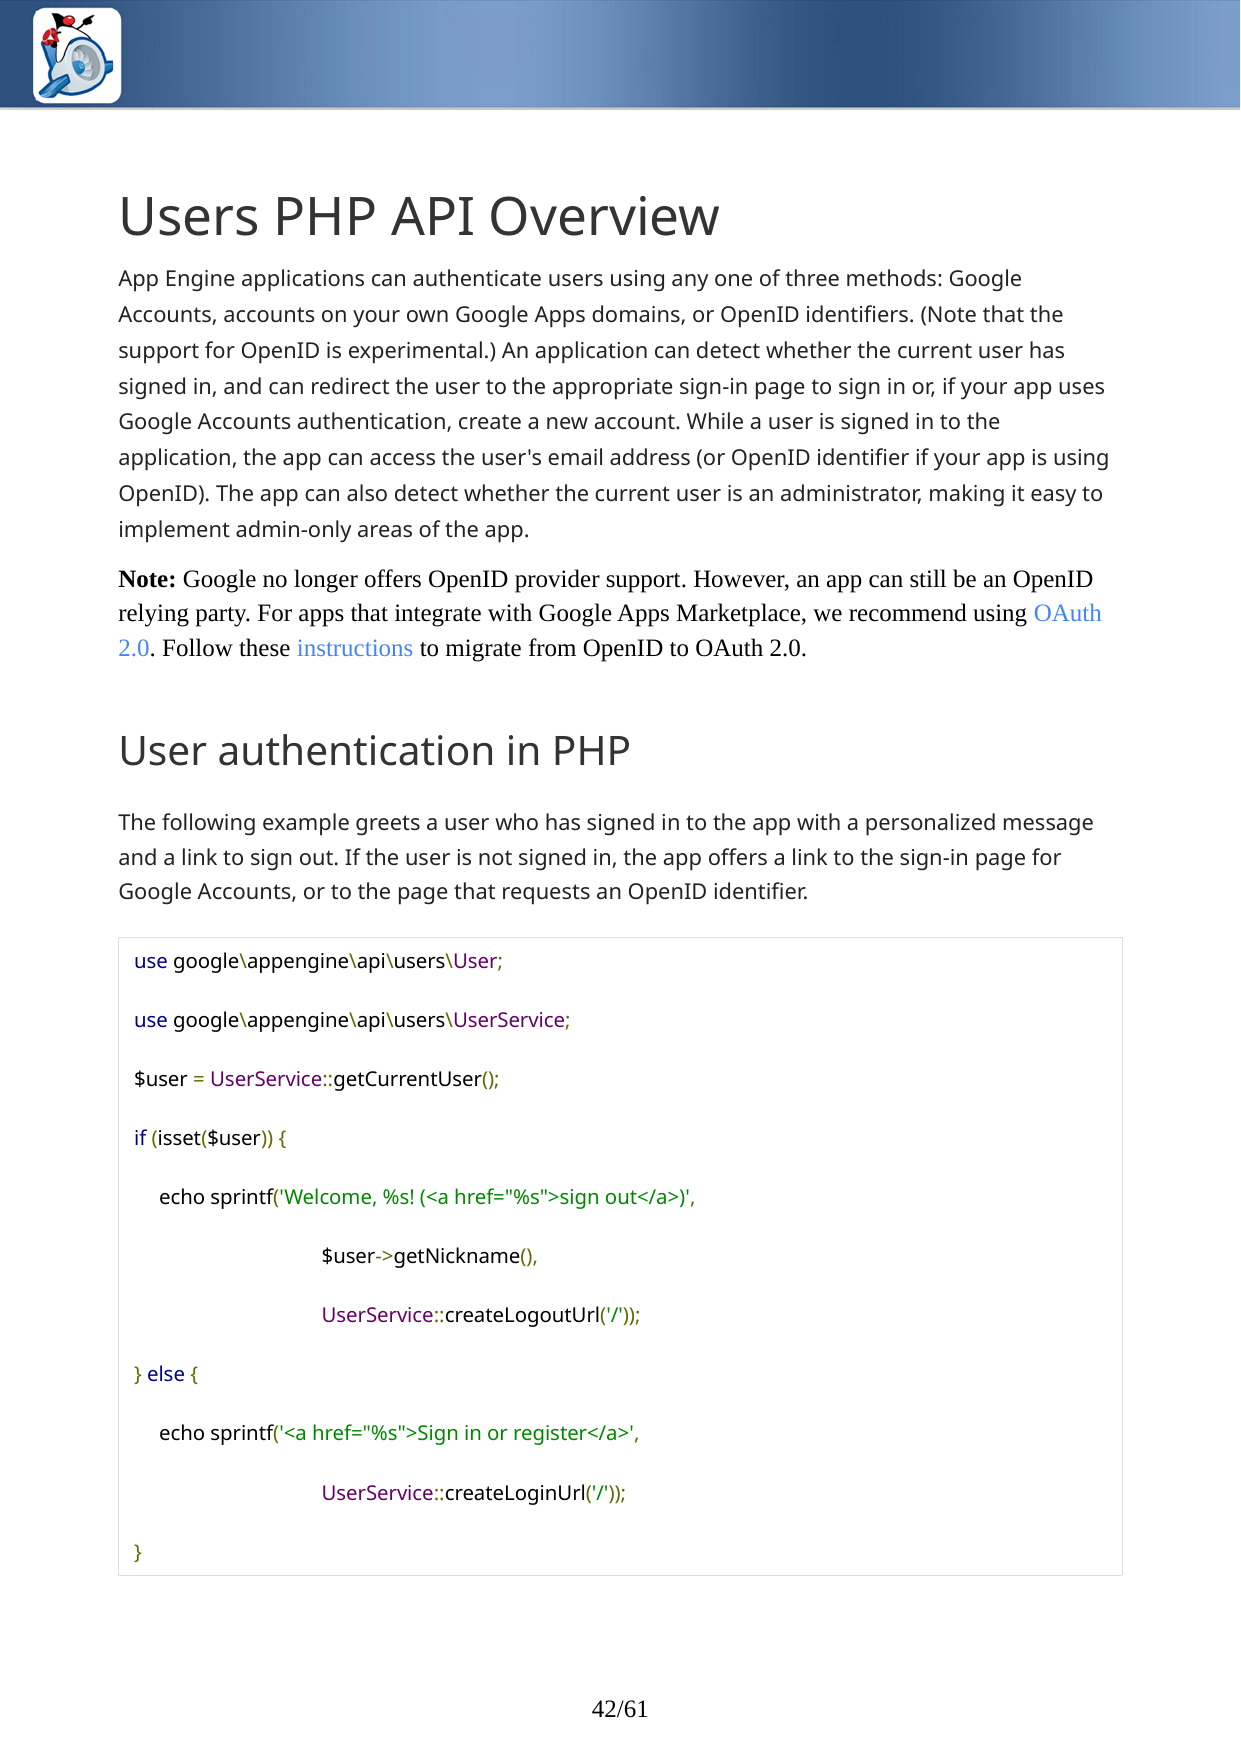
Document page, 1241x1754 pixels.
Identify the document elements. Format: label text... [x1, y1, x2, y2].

text use google\appengine\api\users\UserService; [119, 996, 1122, 1033]
text User authentication in PHP [118, 682, 1122, 777]
text Note: Google no longer offers OpenID provider support. However, an app can still be an OpenID relying party. For apps that integrate with Google Apps Marketplace, we recommend using OAuth 2.0. Follow these instructions to migrate from OpenID to OAuth 2.0. [118, 564, 1122, 662]
text if (isset($user)) { [119, 1114, 1122, 1151]
text $user = UserService::getCurrentUser(); [119, 1055, 1122, 1092]
text } else { [119, 1351, 1122, 1388]
text UserService::createLogoutUrl('/')); [119, 1291, 1122, 1329]
text The following example greets a user who has signed in to the app with a personalized message and a link to sign out. If the user is not signed in, the app offers a link to the sign-in page for Google Accounts, or to the page that requests an OpenID identifier. [118, 803, 1122, 906]
text App Engine applications can authenticate users using any one of three methods: Google Accounts, accounts on your own Google Apps domains, or OpenID identifiers. (Note that the support for OpenID is experimental.) An application can detect whether the current user has signed in, and can redirect the user to the appropriate sign-in page to sign in or, if your app uses Google Accounts authentication, create a new account. While a user is signed in to the application, the app can access the user's email address (or OpenID identifier if your app is using OpenID). The app can also detect whether the current user is an administrator, making it easy to implement admin-only areas of the app. [118, 263, 1122, 543]
text echo sprintf('<a href="%s">Sign in or register</a>', [119, 1409, 1122, 1447]
picture [0, 0, 1241, 110]
text UserService::createLoginUrl('/')); [119, 1469, 1122, 1506]
subtitle Users PHP API Overview [118, 178, 1122, 251]
text $user->getNickname(), [119, 1232, 1122, 1269]
text echo sprintf('Welcome, %s! (<a href="%s">sign out</a>)', [119, 1173, 1122, 1210]
text use google\appengine\api\users\User; [119, 938, 1122, 974]
text } [119, 1528, 1122, 1575]
